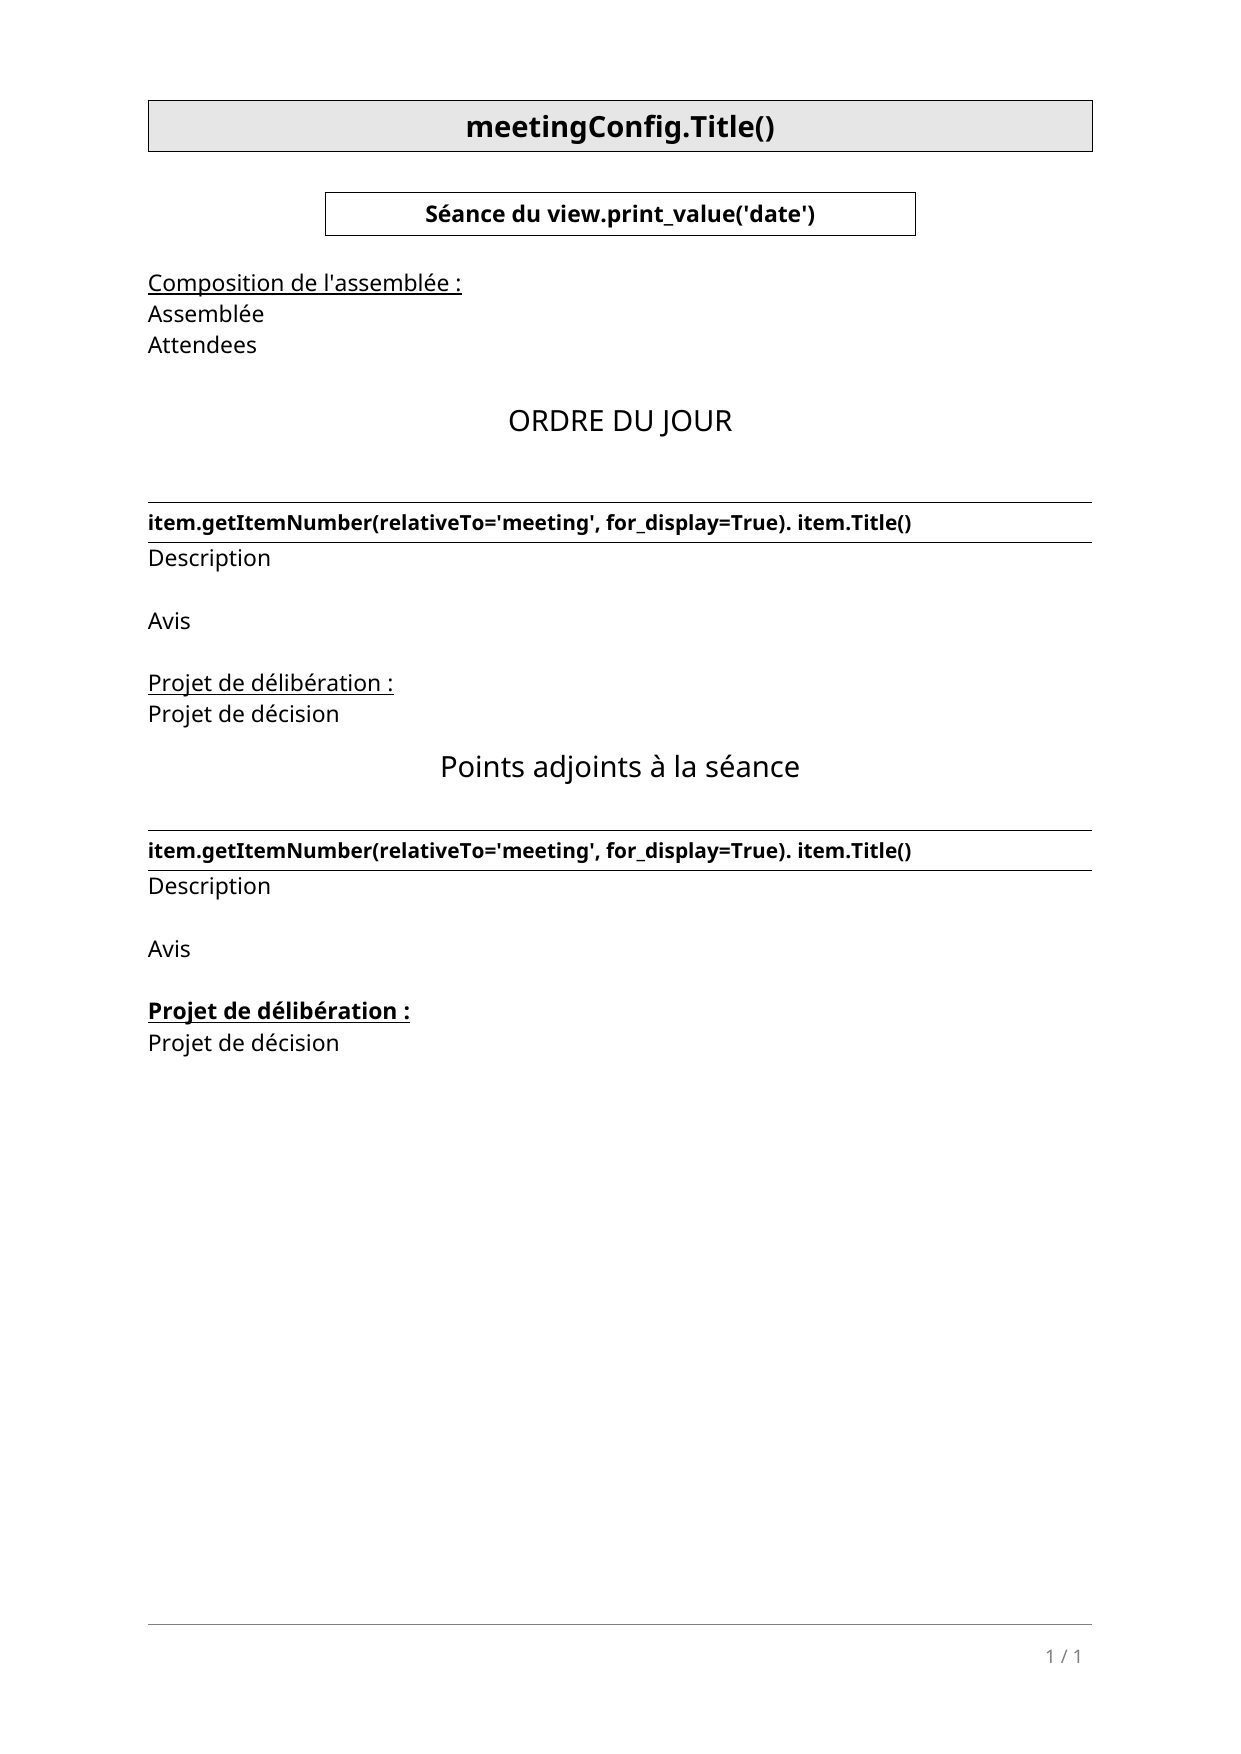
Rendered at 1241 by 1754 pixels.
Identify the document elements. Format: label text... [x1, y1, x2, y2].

text ORDRE DU JOUR [148, 360, 1092, 439]
table_header Séance du view.print_value('date') [326, 193, 915, 235]
text Composition de l'assemblée : [148, 266, 1092, 298]
text Description [148, 543, 1092, 573]
text item.getItemNumber(relativeTo='meeting', for_display=True). item.Title() [148, 831, 1092, 870]
text Projet de décision [148, 1026, 1092, 1058]
text Avis [148, 605, 1092, 636]
text Avis [148, 933, 1092, 964]
subtitle Points adjoints à la séance [148, 747, 1092, 786]
text Description [148, 871, 1092, 901]
table_header meetingConfig.Title() [149, 101, 1092, 151]
text item.getItemNumber(relativeTo='meeting', for_display=True). item.Title() [148, 503, 1092, 542]
text Attendees [148, 329, 1092, 360]
text Assemblée [148, 298, 1092, 329]
text Projet de délibération : [148, 995, 1092, 1026]
text Projet de décision [148, 698, 1092, 730]
text Projet de délibération : [148, 667, 1092, 698]
